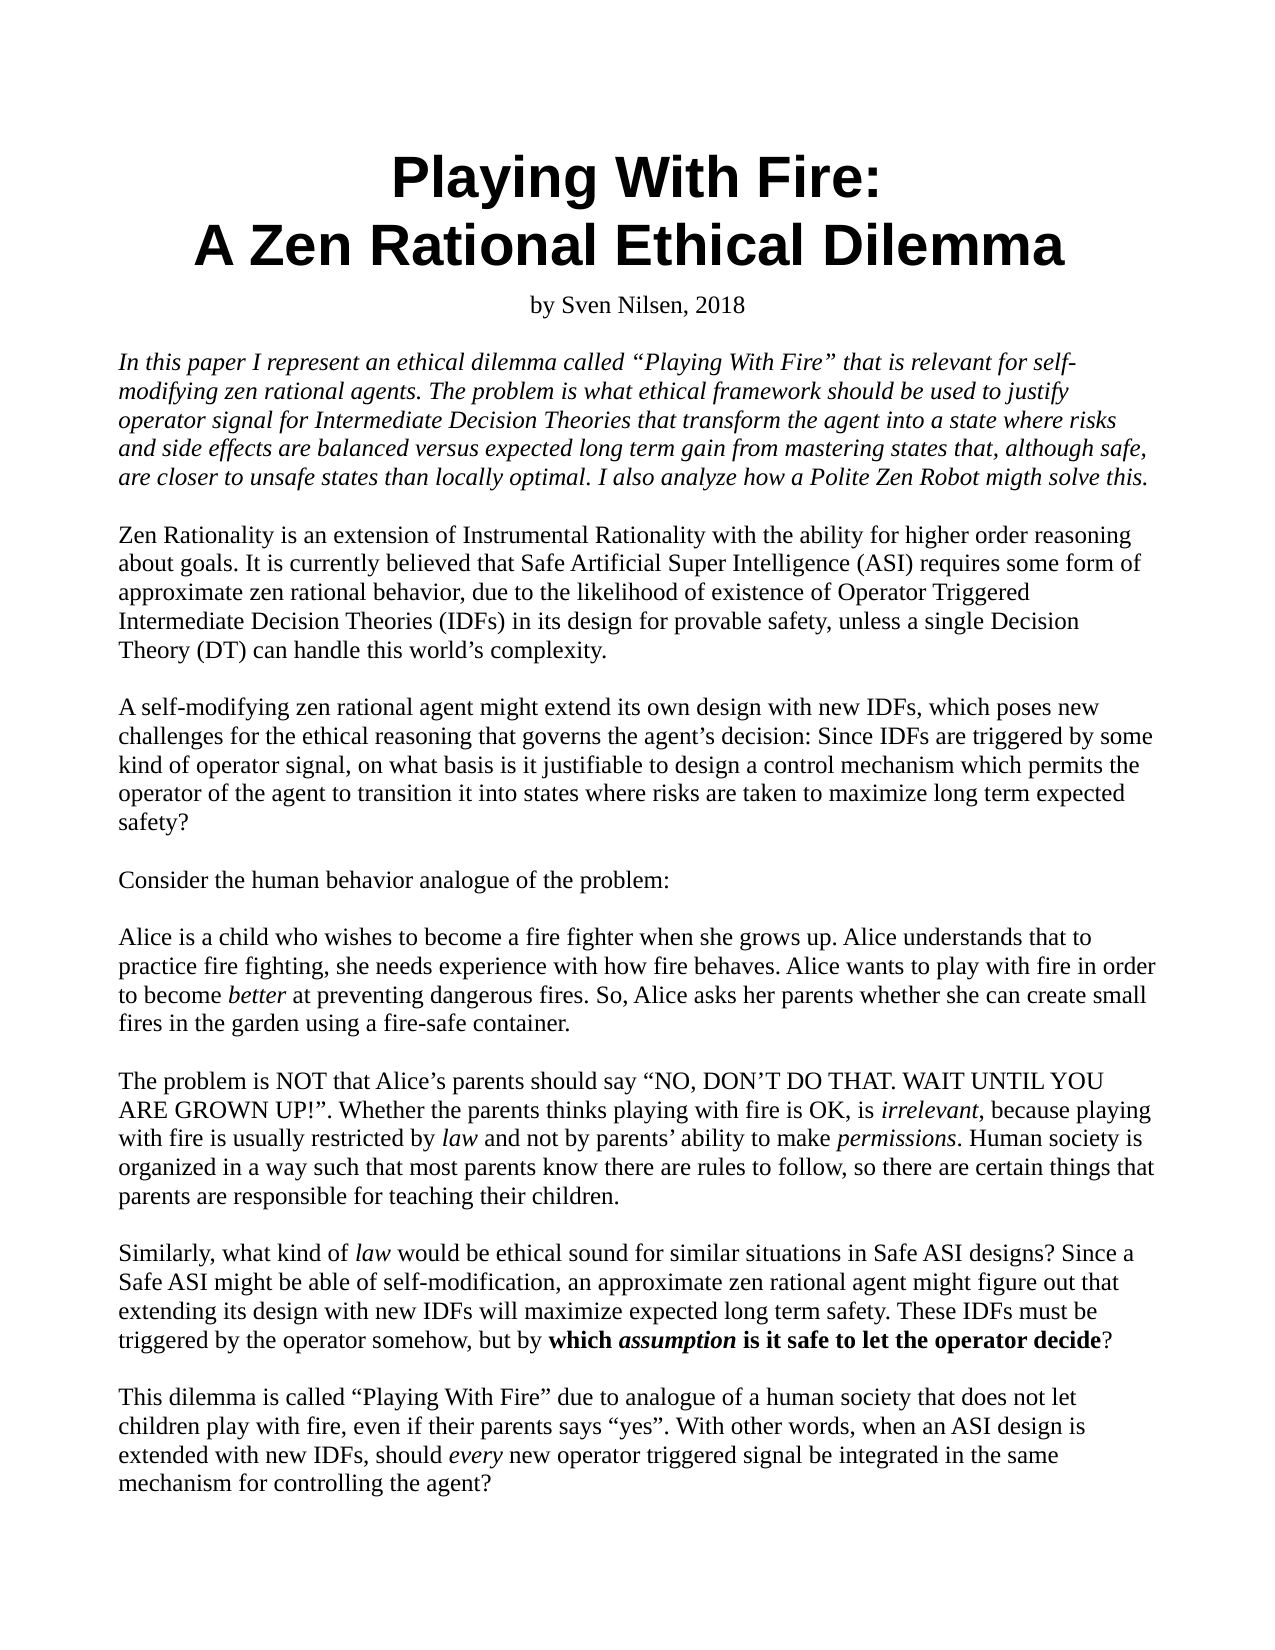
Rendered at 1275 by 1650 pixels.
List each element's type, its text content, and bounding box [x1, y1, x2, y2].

text by Sven Nilsen, 2018 [118, 290, 1157, 318]
text Consider the human behavior analogue of the problem: [118, 865, 1157, 893]
text A self-modifying zen rational agent might extend its own design with new IDFs, which poses new challenges for the ethical reasoning that governs the agent’s decision: Since IDFs are triggered by some kind of operator signal, on what basis is it justifiable to design a control mechanism which permits the operator of the agent to transition it into states where risks are taken to maximize long term expected safety? [118, 692, 1157, 836]
text Zen Rationality is an extension of Instrumental Rationality with the ability for higher order reasoning about goals. It is currently believed that Safe Artificial Super Intelligence (ASI) requires some form of approximate zen rational behavior, due to the likelihood of existence of Operator Triggered Intermediate Decision Theories (IDFs) in its design for provable safety, unless a single Decision Theory (DT) can handle this world’s complexity. [118, 520, 1157, 663]
text Similarly, what kind of law would be ethical sound for similar situations in Safe ASI designs? Since a Safe ASI might be able of self-modification, an approximate zen rational agent might figure out that extending its design with new IDFs will maximize expected long term safety. These IDFs must be triggered by the operator somehow, but by which assumption is it safe to let the operator decide? [118, 1238, 1157, 1353]
title Playing With Fire: A Zen Rational Ethical Dilemma [118, 143, 1157, 277]
text Alice is a child who wishes to become a fire fighter when she grows up. Alice understands that to practice fire fighting, she needs experience with how fire behaves. Alice wants to play with fire in order to become better at preventing dangerous fires. So, Alice asks her parents whether she can create small fires in the garden using a fire-safe container. [118, 922, 1157, 1037]
text This dilemma is called “Playing With Fire” due to analogue of a human society that does not let children play with fire, even if their parents says “yes”. With other words, when an ASI design is extended with new IDFs, should every new operator triggered signal be integrated in the same mechanism for controlling the agent? [118, 1382, 1157, 1497]
text The problem is NOT that Alice’s parents should say “NO, DON’T DO THAT. WAIT UNTIL YOU ARE GROWN UP!”. Whether the parents thinks playing with fire is OK, is irrelevant, because playing with fire is usually restricted by law and not by parents’ ability to make permissions. Human society is organized in a way such that most parents know there are rules to follow, so there are certain things that parents are responsible for teaching their children. [118, 1066, 1157, 1210]
text In this paper I represent an ethical dilemma called “Playing With Fire” that is relevant for self-modifying zen rational agents. The problem is what ethical framework should be used to justify operator signal for Intermediate Decision Theories that transform the agent into a state where risks and side effects are balanced versus expected long term gain from mastering states that, although safe, are closer to unsafe states than locally optimal. I also analyze how a Polite Zen Robot migth solve this. [118, 347, 1157, 491]
